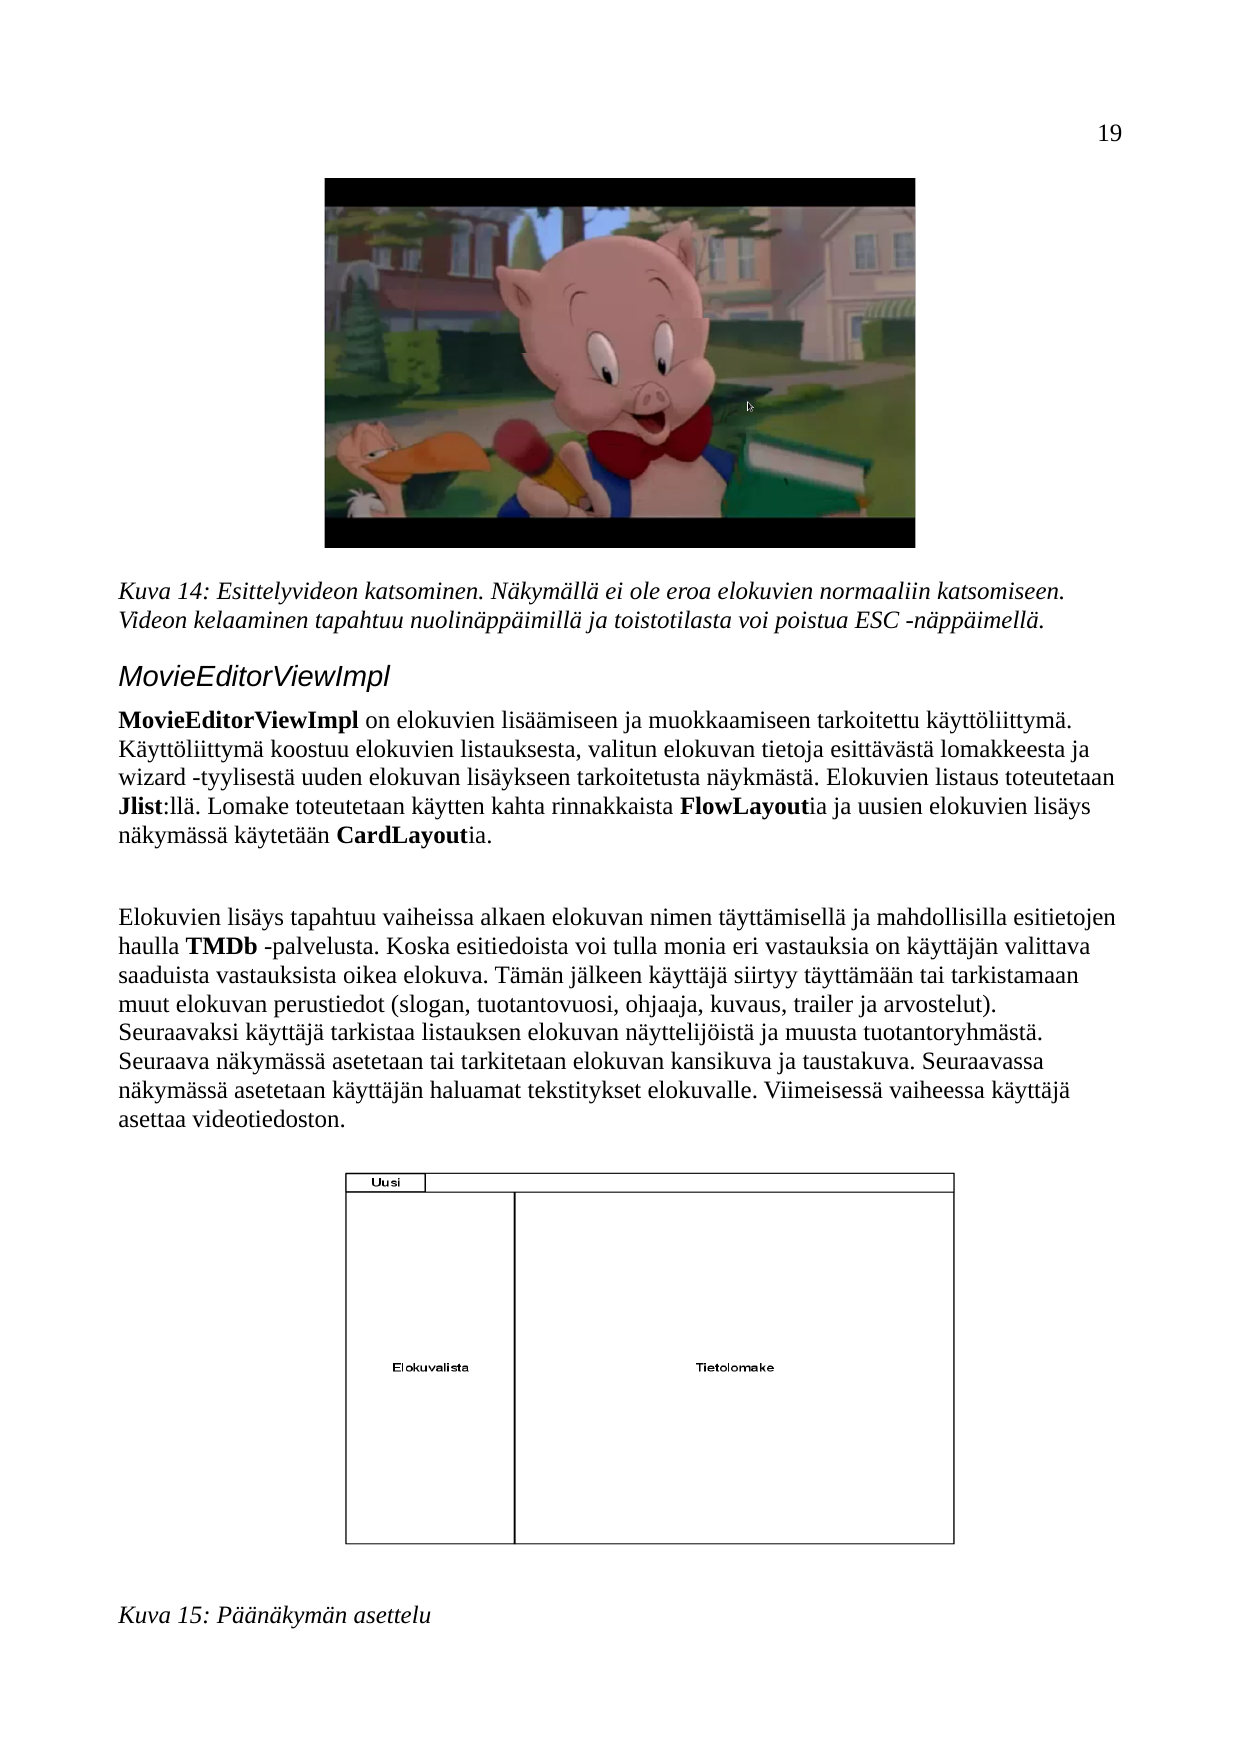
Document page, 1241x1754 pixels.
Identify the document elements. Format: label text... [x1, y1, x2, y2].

subtitle MovieEditorViewImpl [118, 659, 1122, 692]
picture [317, 1161, 976, 1560]
text Kuva 15: Päänäkymän asettelu [118, 1601, 1122, 1629]
picture [324, 178, 916, 548]
text MovieEditorViewImpl on elokuvien lisäämiseen ja muokkaamiseen tarkoitettu käyttöliittymä. Käyttöliittymä koostuu elokuvien listauksesta, valitun elokuvan tietoja esittävästä lomakkeesta ja wizard -tyylisestä uuden elokuvan lisäykseen tarkoitetusta näykmästä. Elokuvien listaus toteutetaan Jlist:llä. Lomake toteutetaan käytten kahta rinnakkaista FlowLayoutia ja uusien elokuvien lisäys näkymässä käytetään CardLayoutia. [118, 705, 1122, 849]
text Kuva 14: Esittelyvideon katsominen. Näkymällä ei ole eroa elokuvien normaaliin katsomiseen. Videon kelaaminen tapahtuu nuolinäppäimillä ja toistotilasta voi poistua ESC -näppäimellä. [118, 576, 1122, 634]
text Elokuvien lisäys tapahtuu vaiheissa alkaen elokuvan nimen täyttämisellä ja mahdollisilla esitietojen haulla TMDb -palvelusta. Koska esitiedoista voi tulla monia eri vastauksia on käyttäjän valittava saaduista vastauksista oikea elokuva. Tämän jälkeen käyttäjä siirtyy täyttämään tai tarkistamaan muut elokuvan perustiedot (slogan, tuotantovuosi, ohjaaja, kuvaus, trailer ja arvostelut). Seuraavaksi käyttäjä tarkistaa listauksen elokuvan näyttelijöistä ja muusta tuotantoryhmästä. Seuraava näkymässä asetetaan tai tarkitetaan elokuvan kansikuva ja taustakuva. Seuraavassa näkymässä asetetaan käyttäjän haluamat tekstitykset elokuvalle. Viimeisessä vaiheessa käyttäjä asettaa videotiedoston. [118, 902, 1122, 1132]
